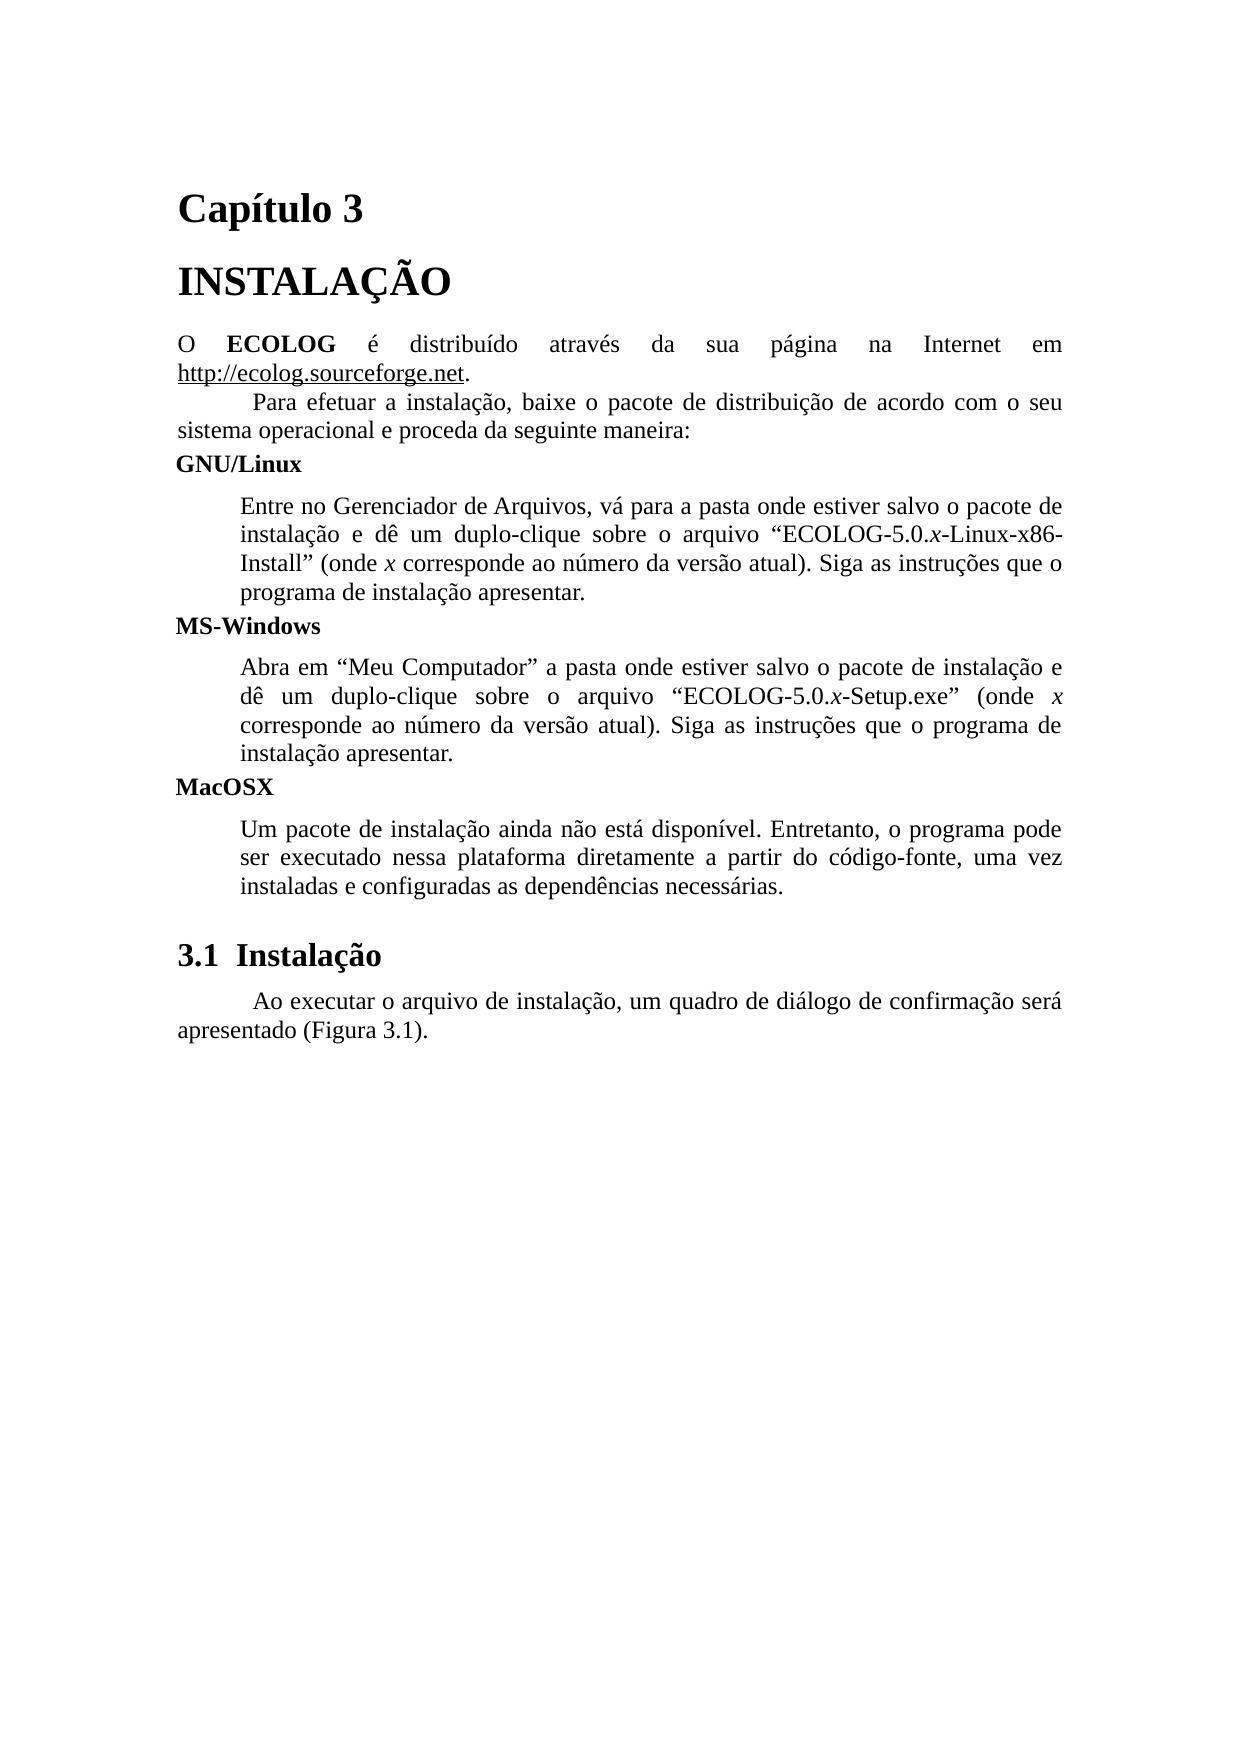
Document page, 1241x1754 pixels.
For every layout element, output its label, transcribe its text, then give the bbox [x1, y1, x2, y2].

list MacOSX [175, 772, 1063, 801]
subtitle INSTALAÇÃO [177, 256, 1063, 304]
text O ECOLOG é distribuído através da sua página na Internet em http://ecolog.sourceforge.net. [177, 329, 1063, 387]
subtitle 3.1 Instalação [177, 935, 1063, 974]
list MS-Windows [175, 611, 1063, 640]
text Abra em “Meu Computador” a pasta onde estiver salvo o pacote de instalação e dê um duplo-clique sobre o arquivo “ECOLOG-5.0.x-Setup.exe” (onde x corresponde ao número da versão atual). Siga as instruções que o programa de instalação apresentar. [240, 652, 1063, 767]
list GNU/Linux [175, 449, 1063, 478]
text Capítulo 3 [177, 183, 1063, 231]
text Um pacote de instalação ainda não está disponível. Entretanto, o programa pode ser executado nessa plataforma diretamente a partir do código-fonte, uma vez instaladas e configuradas as dependências necessárias. [240, 814, 1063, 900]
text Ao executar o arquivo de instalação, um quadro de diálogo de confirmação será apresentado (Figura 3.1). [177, 986, 1063, 1044]
text Entre no Gerenciador de Arquivos, vá para a pasta onde estiver salvo o pacote de instalação e dê um duplo-clique sobre o arquivo “ECOLOG-5.0.x-Linux-x86-Install” (onde x corresponde ao número da versão atual). Siga as instruções que o programa de instalação apresentar. [240, 491, 1063, 606]
text Para efetuar a instalação, baixe o pacote de distribuição de acordo com o seu sistema operacional e proceda da seguinte maneira: [177, 387, 1063, 444]
